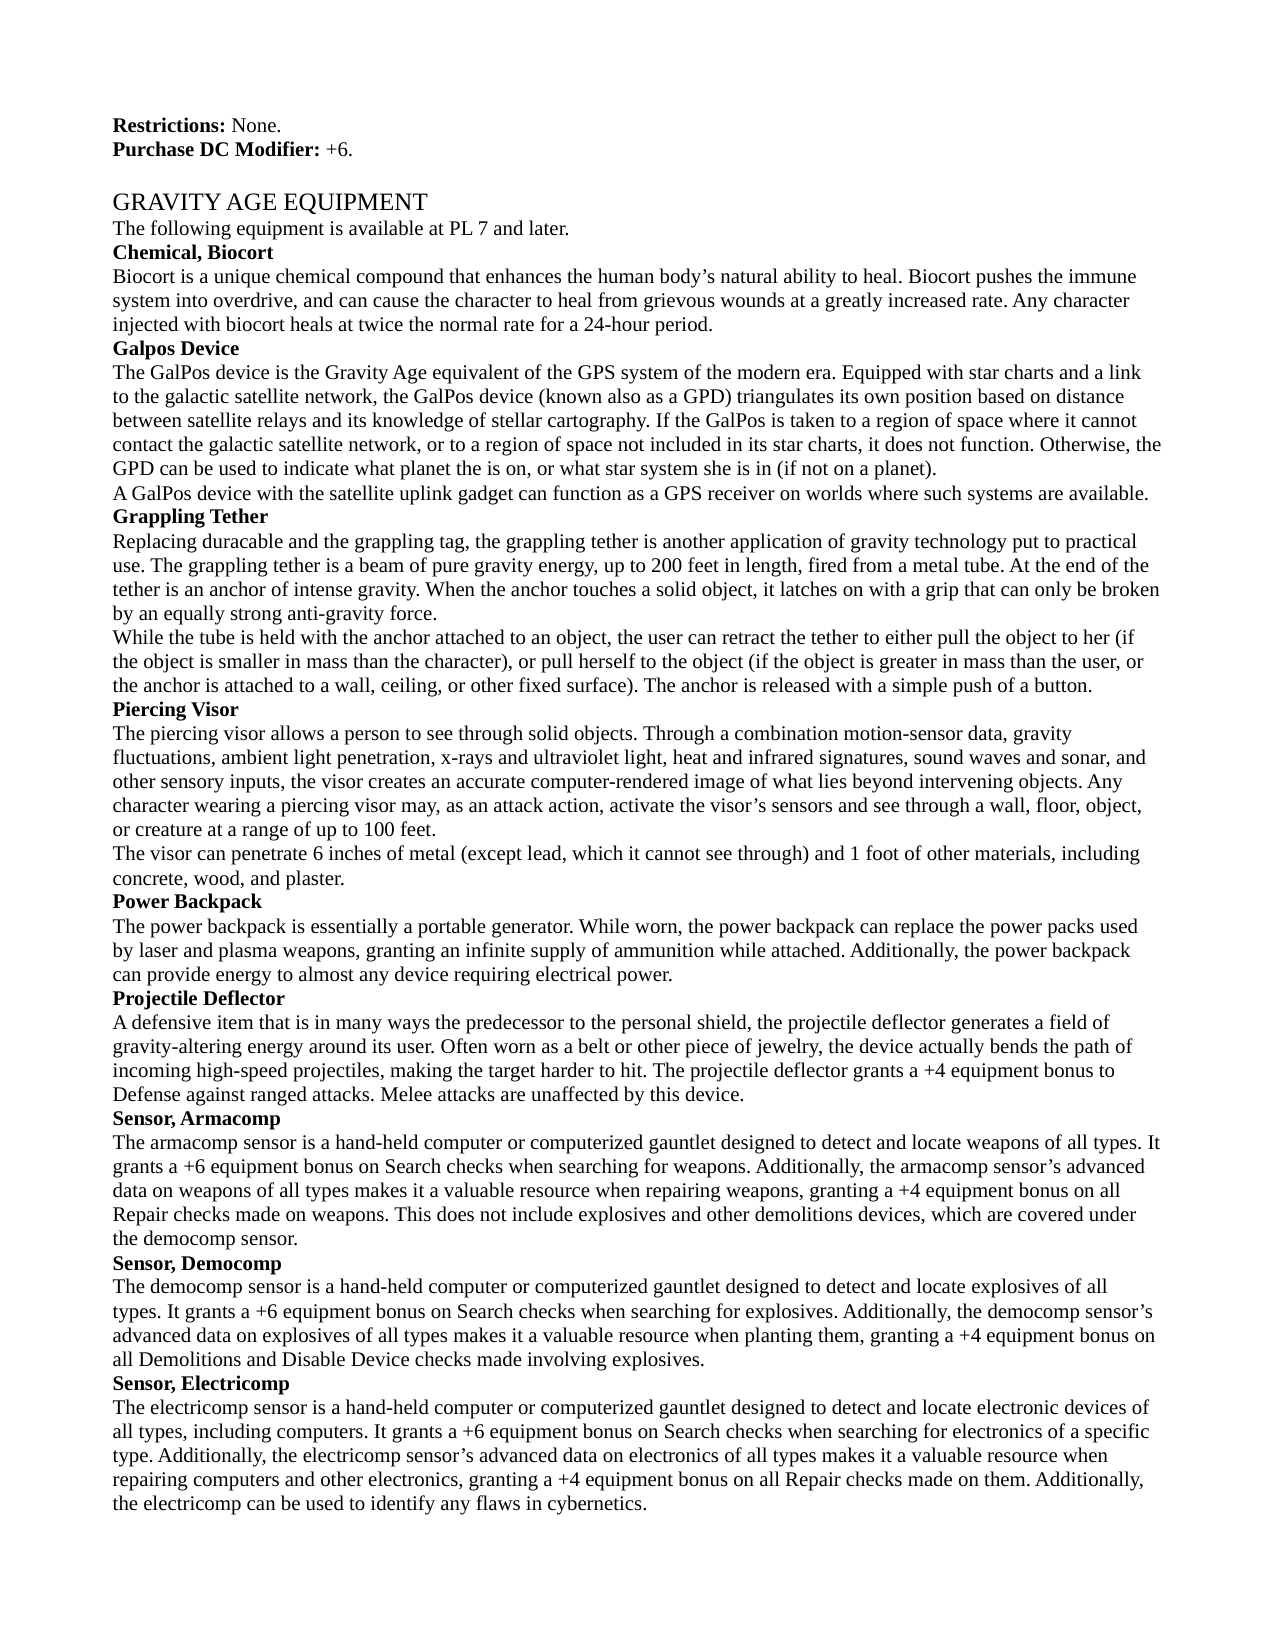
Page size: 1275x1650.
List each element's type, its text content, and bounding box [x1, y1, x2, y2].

text Piercing Visor [112, 697, 1162, 721]
text Power Backpack [112, 889, 1162, 913]
text A defensive item that is in many ways the predecessor to the personal shield, the projectile deflector generates a field of gravity-altering energy around its user. Often worn as a belt or other piece of jewelry, the device actually bends the path of incoming high-speed projectiles, making the target harder to hit. The projectile deflector grants a +4 equipment bonus to Defense against ranged attacks. Melee attacks are unaffected by this device. [112, 1010, 1162, 1106]
subtitle GRAVITY AGE EQUIPMENT [112, 187, 1162, 216]
text Replacing duracable and the grappling tag, the grappling tether is another application of gravity technology put to practical use. The grappling tether is a beam of pure gravity energy, up to 200 feet in length, fired from a metal tube. At the end of the tether is an anchor of intense gravity. When the anchor touches a solid object, it latches on with a grip that can only be broken by an equally strong anti-gravity force. [112, 528, 1162, 625]
text Restrictions: None. [112, 112, 1162, 137]
text Sensor, Armacomp [112, 1106, 1162, 1130]
text The following equipment is available at PL 7 and later. [112, 216, 1162, 240]
text The democomp sensor is a hand-held computer or computerized gauntlet designed to detect and locate explosives of all types. It grants a +6 equipment bonus on Search checks when searching for explosives. Additionally, the democomp sensor’s advanced data on explosives of all types makes it a valuable resource when planting them, granting a +4 equipment bonus on all Demolitions and Disable Device checks made involving explosives. [112, 1274, 1162, 1371]
text Sensor, Electricomp [112, 1371, 1162, 1395]
text The piercing visor allows a person to see through solid objects. Through a combination motion-sensor data, gravity fluctuations, ambient light penetration, x-rays and ultraviolet light, heat and infrared signatures, sound waves and sonar, and other sensory inputs, the visor creates an accurate computer-rendered image of what lies beyond intervening objects. Any character wearing a piercing visor may, as an attack action, activate the visor’s sensors and see through a wall, floor, object, or creature at a range of up to 100 feet. [112, 721, 1162, 841]
text Purchase DC Modifier: +6. [112, 137, 1162, 161]
text Sensor, Democomp [112, 1250, 1162, 1274]
text While the tube is held with the anchor attached to an object, the user can retract the tether to either pull the object to her (if the object is smaller in mass than the character), or pull herself to the object (if the object is greater in mass than the user, or the anchor is attached to a wall, ceiling, or other fixed surface). The anchor is released with a simple push of a button. [112, 625, 1162, 697]
text Projectile Deflector [112, 986, 1162, 1010]
text A GalPos device with the satellite uplink gadget can function as a GPS receiver on worlds where such systems are available. [112, 480, 1162, 504]
text Biocort is a unique chemical compound that enhances the human body’s natural ability to heal. Biocort pushes the immune system into overdrive, and can cause the character to heal from grievous wounds at a greatly increased rate. Any character injected with biocort heals at twice the normal rate for a 24-hour period. [112, 264, 1162, 336]
text Grappling Tether [112, 504, 1162, 528]
text The GalPos device is the Gravity Age equivalent of the GPS system of the modern era. Equipped with star charts and a link to the galactic satellite network, the GalPos device (known also as a GPD) triangulates its own position based on distance between satellite relays and its knowledge of stellar cartography. If the GalPos is taken to a region of space where it cannot contact the galactic satellite network, or to a region of space not included in its star charts, it does not function. Otherwise, the GPD can be used to indicate what planet the is on, or what star system she is in (if not on a planet). [112, 360, 1162, 480]
text The electricomp sensor is a hand-held computer or computerized gauntlet designed to detect and locate electronic devices of all types, including computers. It grants a +6 equipment bonus on Search checks when searching for electronics of a specific type. Additionally, the electricomp sensor’s advanced data on electronics of all types makes it a valuable resource when repairing computers and other electronics, granting a +4 equipment bonus on all Repair checks made on them. Additionally, the electricomp can be used to identify any flaws in cybernetics. [112, 1395, 1162, 1515]
text Chemical, Biocort [112, 240, 1162, 264]
text The armacomp sensor is a hand-held computer or computerized gauntlet designed to detect and locate weapons of all types. It grants a +6 equipment bonus on Search checks when searching for weapons. Additionally, the armacomp sensor’s advanced data on weapons of all types makes it a valuable resource when repairing weapons, granting a +4 equipment bonus on all Repair checks made on weapons. This does not include explosives and other demolitions devices, which are covered under the democomp sensor. [112, 1130, 1162, 1250]
text Galpos Device [112, 336, 1162, 360]
text The visor can penetrate 6 inches of metal (except lead, which it cannot see through) and 1 foot of other materials, including concrete, wood, and plaster. [112, 841, 1162, 889]
text The power backpack is essentially a portable generator. While worn, the power backpack can replace the power packs used by laser and plasma weapons, granting an infinite supply of ammunition while attached. Additionally, the power backpack can provide energy to almost any device requiring electrical power. [112, 913, 1162, 986]
